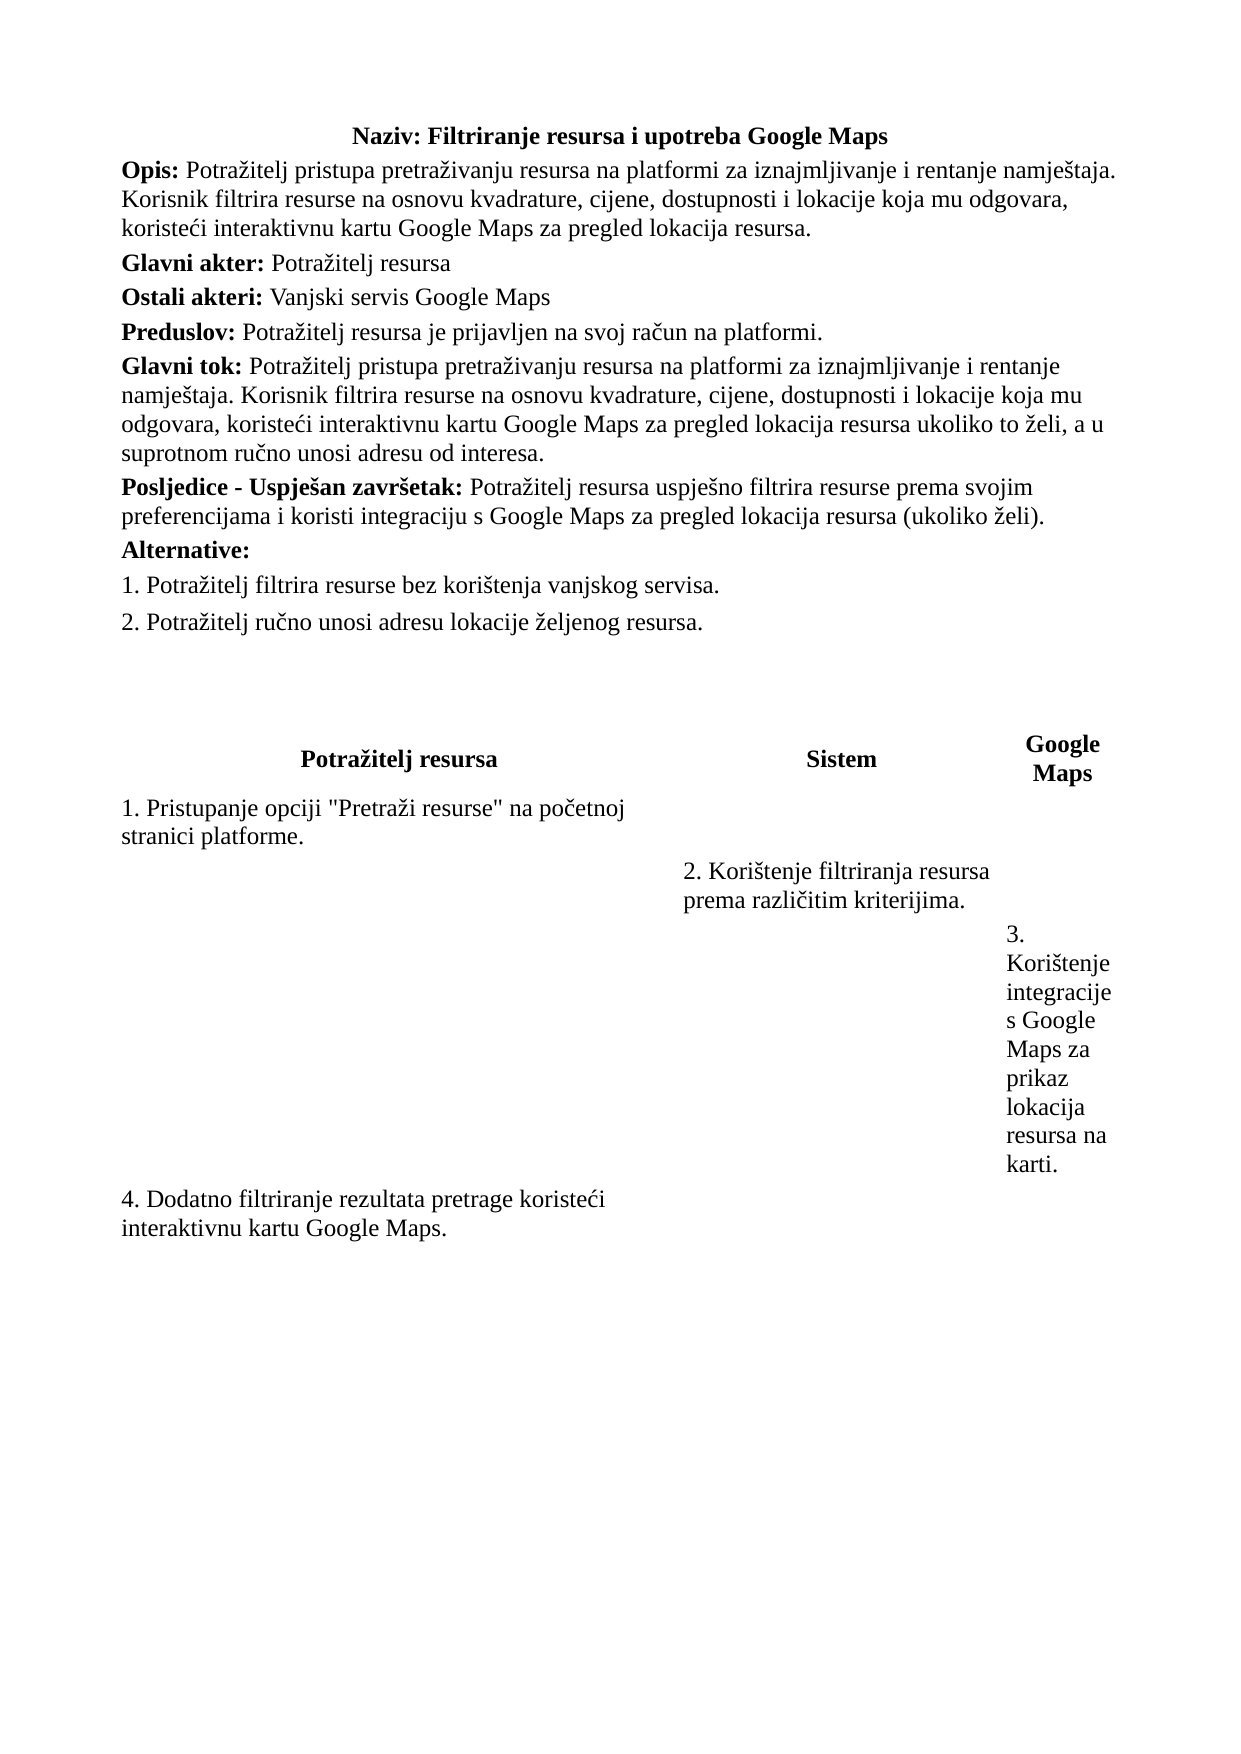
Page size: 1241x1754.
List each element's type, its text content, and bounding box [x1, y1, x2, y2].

table_cell [680, 790, 1003, 853]
table_cell Preduslov: Potražitelj resursa je prijavljen na svoj račun na platformi. [118, 314, 1122, 348]
table_cell Alternative: [118, 533, 1122, 567]
table_cell [118, 853, 680, 916]
table_cell Posljedice - Uspješan završetak: Potražitelj resursa uspješno filtrira resurse prema svojim preferencijama i koristi integraciju s Google Maps za pregled lokacija resursa (ukoliko želi). [118, 469, 1122, 533]
table_header Potražitelj resursa [118, 726, 680, 790]
table_cell 3. Korištenje integracije s Google Maps za prikaz lokacija resursa na karti. [1003, 916, 1122, 1181]
table_cell 1. Pristupanje opciji "Pretraži resurse" na početnoj stranici platforme. [118, 790, 680, 853]
table_cell [1003, 1181, 1122, 1244]
table_header Google Maps [1003, 726, 1122, 790]
table_cell Opis: Potražitelj pristupa pretraživanju resursa na platformi za iznajmljivanje i rentanje namještaja. Korisnik filtrira resurse na osnovu kvadrature, cijene, dostupnosti i lokacije koja mu odgovara, koristeći interaktivnu kartu Google Maps za pregled lokacija resursa. [118, 153, 1122, 245]
table_cell [680, 916, 1003, 1181]
table_cell 4. Dodatno filtriranje rezultata pretrage koristeći interaktivnu kartu Google Maps. [118, 1181, 680, 1244]
table_cell [680, 1181, 1003, 1244]
table_cell [118, 916, 680, 1181]
table_cell Glavni akter: Potražitelj resursa [118, 245, 1122, 279]
table_cell Glavni tok: Potražitelj pristupa pretraživanju resursa na platformi za iznajmljivanje i rentanje namještaja. Korisnik filtrira resurse na osnovu kvadrature, cijene, dostupnosti i lokacije koja mu odgovara, koristeći interaktivnu kartu Google Maps za pregled lokacija resursa ukoliko to želi, a u suprotnom ručno unosi adresu od interesa. [118, 349, 1122, 469]
table_cell 1. Potražitelj filtrira resurse bez korištenja vanjskog servisa. [118, 567, 1122, 602]
table_header Sistem [680, 726, 1003, 790]
table_cell 2. Korištenje filtriranja resursa prema različitim kriterijima. [680, 853, 1003, 916]
table_cell 2. Potražitelj ručno unosi adresu lokacije željenog resursa. [118, 602, 1122, 640]
table_cell [1003, 790, 1122, 853]
table_header Naziv: Filtriranje resursa i upotreba Google Maps [118, 118, 1122, 153]
table_cell [1003, 853, 1122, 916]
table_cell Ostali akteri: Vanjski servis Google Maps [118, 279, 1122, 314]
